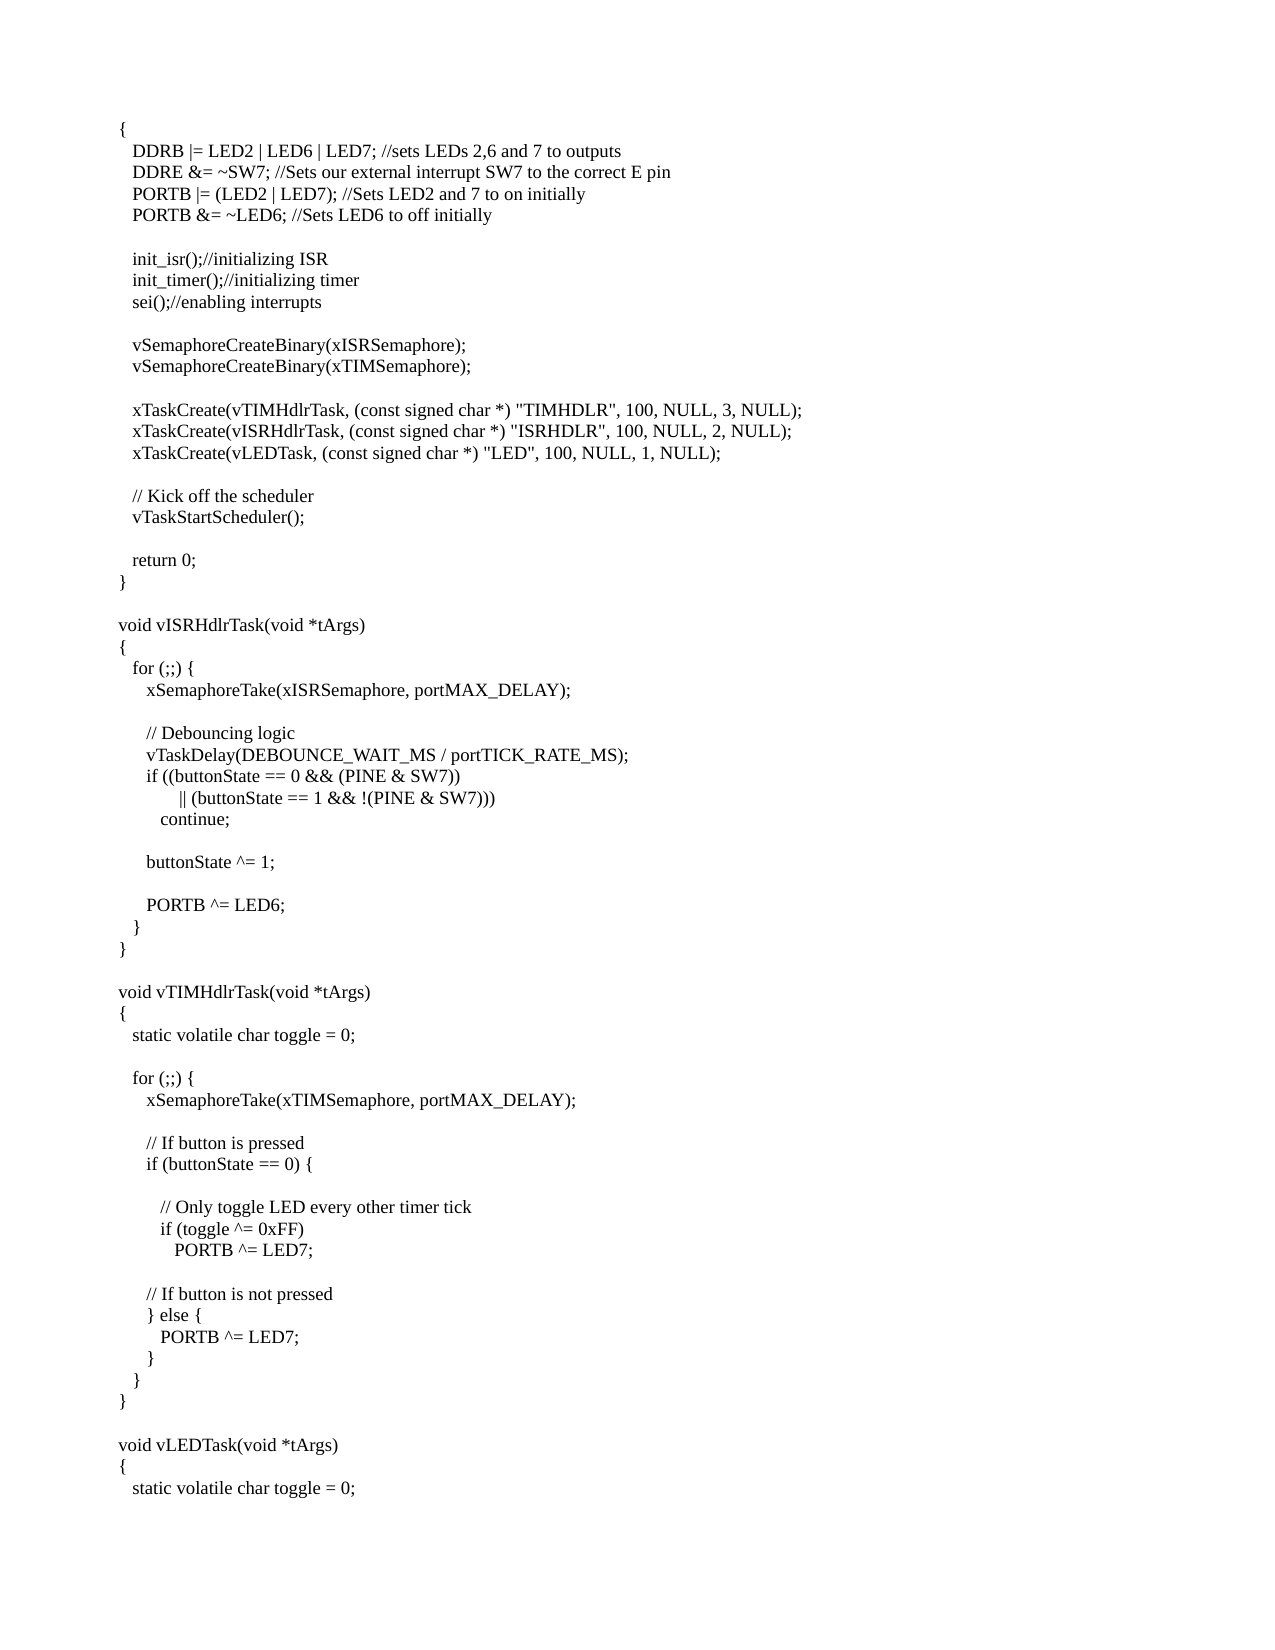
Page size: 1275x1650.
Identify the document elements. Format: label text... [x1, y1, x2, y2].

text buttonState ^= 1; [118, 851, 1157, 873]
text } [118, 1369, 1157, 1390]
text PORTB &= ~LED6; //Sets LED6 to off initially [118, 204, 1157, 226]
text } [118, 937, 1157, 959]
text DDRE &= ~SW7; //Sets our external interrupt SW7 to the correct E pin [118, 161, 1157, 183]
text static volatile char toggle = 0; [118, 1024, 1157, 1045]
text || (buttonState == 1 && !(PINE & SW7))) [118, 787, 1157, 808]
text PORTB |= (LED2 | LED7); //Sets LED2 and 7 to on initially [118, 183, 1157, 204]
text xTaskCreate(vTIMHdlrTask, (const signed char *) "TIMHDLR", 100, NULL, 3, NULL); [118, 398, 1157, 420]
text // Debouncing logic [118, 722, 1157, 743]
text for (;;) { [118, 1067, 1157, 1088]
text { [118, 1455, 1157, 1477]
text vSemaphoreCreateBinary(xISRSemaphore); [118, 334, 1157, 355]
text init_timer();//initializing timer [118, 269, 1157, 291]
text PORTB ^= LED7; [118, 1239, 1157, 1261]
text return 0; [118, 549, 1157, 571]
text // Kick off the scheduler [118, 485, 1157, 506]
text void vISRHdlrTask(void *tArgs) [118, 614, 1157, 636]
text if (buttonState == 0) { [118, 1153, 1157, 1175]
text // Only toggle LED every other timer tick [118, 1196, 1157, 1218]
text if ((buttonState == 0 && (PINE & SW7)) [118, 765, 1157, 787]
text init_isr();//initializing ISR [118, 247, 1157, 269]
text xSemaphoreTake(xISRSemaphore, portMAX_DELAY); [118, 679, 1157, 700]
text PORTB ^= LED6; [118, 894, 1157, 916]
text } [118, 916, 1157, 937]
text xTaskCreate(vLEDTask, (const signed char *) "LED", 100, NULL, 1, NULL); [118, 442, 1157, 463]
text { [118, 636, 1157, 657]
text vTaskStartScheduler(); [118, 506, 1157, 528]
text void vLEDTask(void *tArgs) [118, 1433, 1157, 1455]
text DDRB |= LED2 | LED6 | LED7; //sets LEDs 2,6 and 7 to outputs [118, 140, 1157, 161]
text sei();//enabling interrupts [118, 291, 1157, 312]
text { [118, 1002, 1157, 1024]
text } else { [118, 1304, 1157, 1326]
text xTaskCreate(vISRHdlrTask, (const signed char *) "ISRHDLR", 100, NULL, 2, NULL); [118, 420, 1157, 442]
text xSemaphoreTake(xTIMSemaphore, portMAX_DELAY); [118, 1088, 1157, 1110]
text for (;;) { [118, 657, 1157, 679]
text vTaskDelay(DEBOUNCE_WAIT_MS / portTICK_RATE_MS); [118, 743, 1157, 765]
text } [118, 1390, 1157, 1412]
text void vTIMHdlrTask(void *tArgs) [118, 981, 1157, 1002]
text // If button is not pressed [118, 1282, 1157, 1304]
text } [118, 571, 1157, 592]
text { [118, 118, 1157, 140]
text vSemaphoreCreateBinary(xTIMSemaphore); [118, 355, 1157, 377]
text PORTB ^= LED7; [118, 1326, 1157, 1347]
text // If button is pressed [118, 1132, 1157, 1153]
text if (toggle ^= 0xFF) [118, 1218, 1157, 1239]
text } [118, 1347, 1157, 1369]
text static volatile char toggle = 0; [118, 1477, 1157, 1498]
text continue; [118, 808, 1157, 830]
